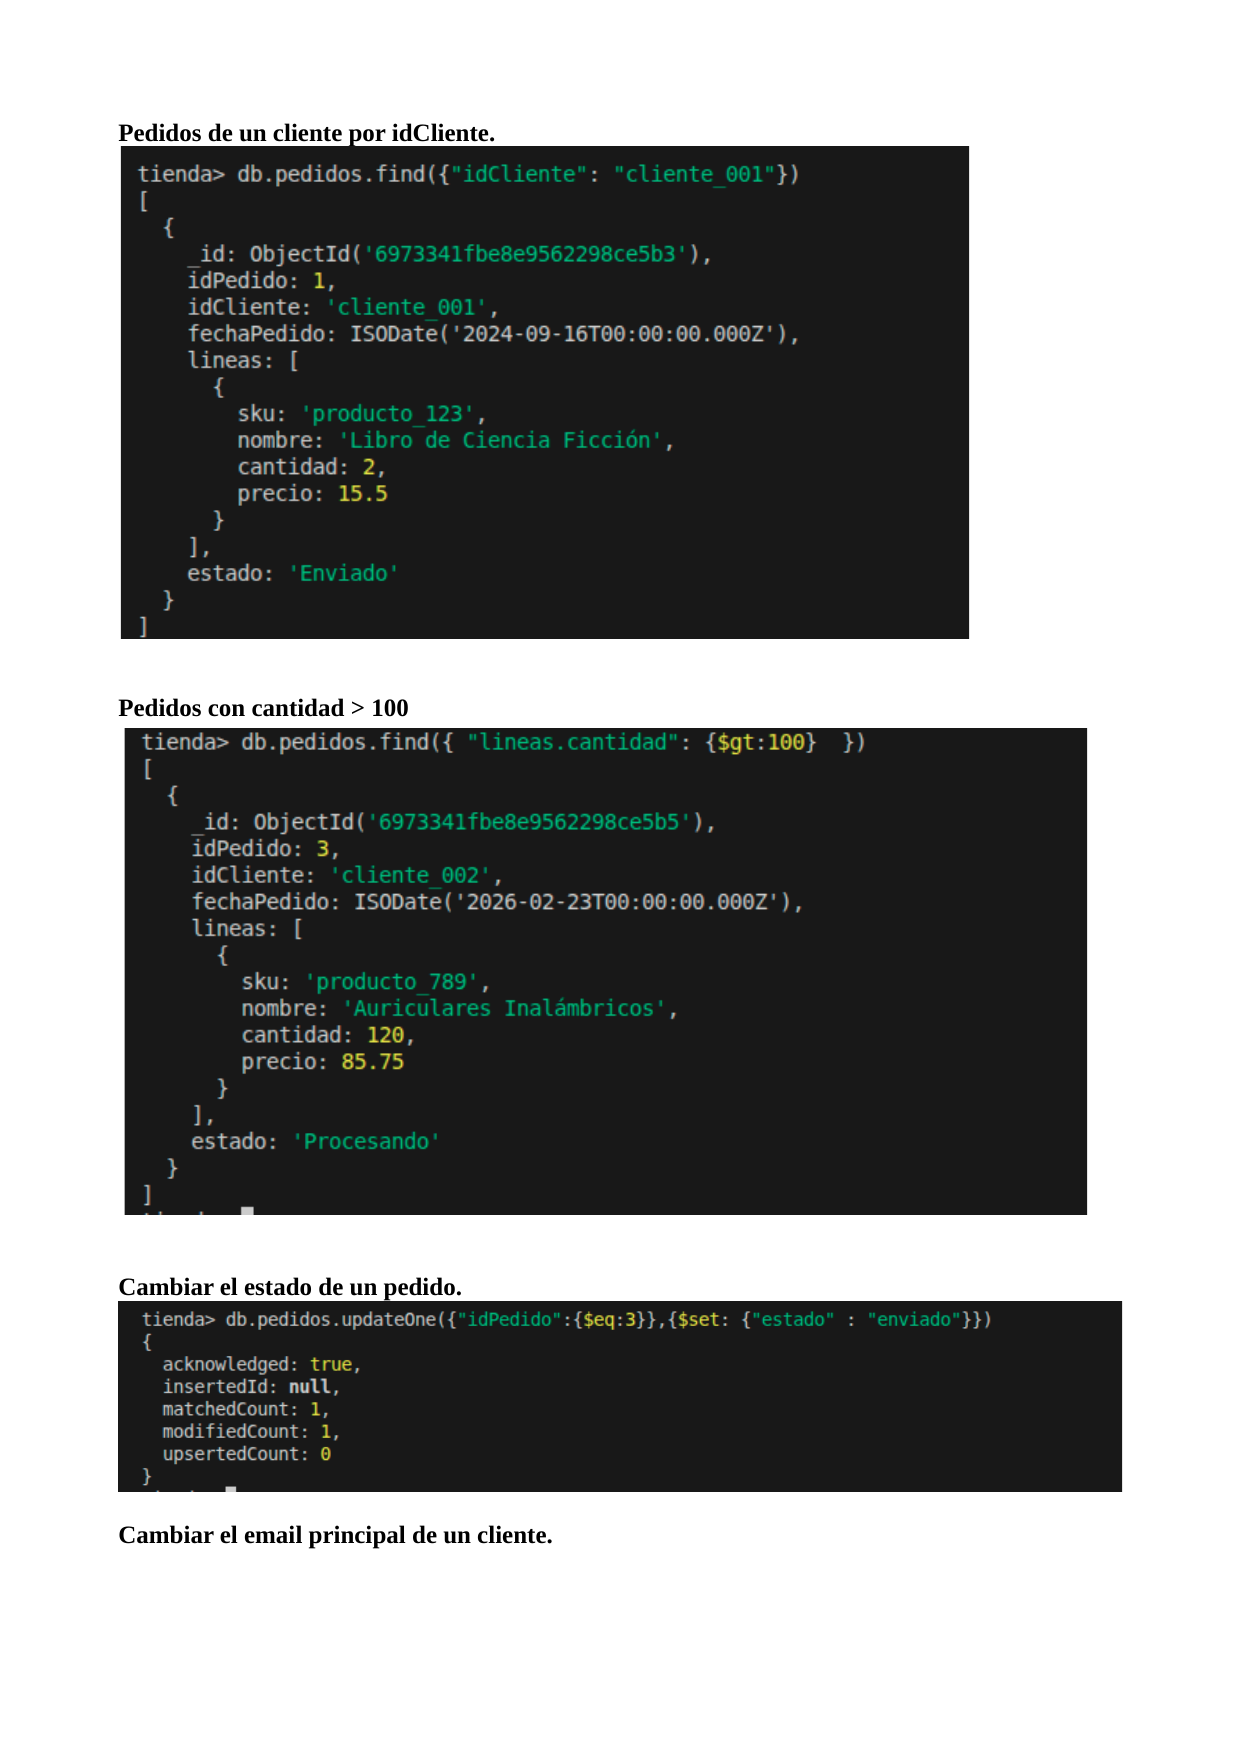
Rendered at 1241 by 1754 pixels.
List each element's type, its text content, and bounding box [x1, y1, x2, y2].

text Cambiar el email principal de un cliente. [118, 1520, 1122, 1549]
text Pedidos de un cliente por idCliente. [118, 118, 1122, 147]
picture [118, 1301, 1123, 1492]
text Cambiar el estado de un pedido. [118, 1272, 1122, 1301]
picture [120, 146, 970, 639]
picture [124, 728, 1088, 1215]
text Pedidos con cantidad > 100 [118, 693, 1122, 722]
